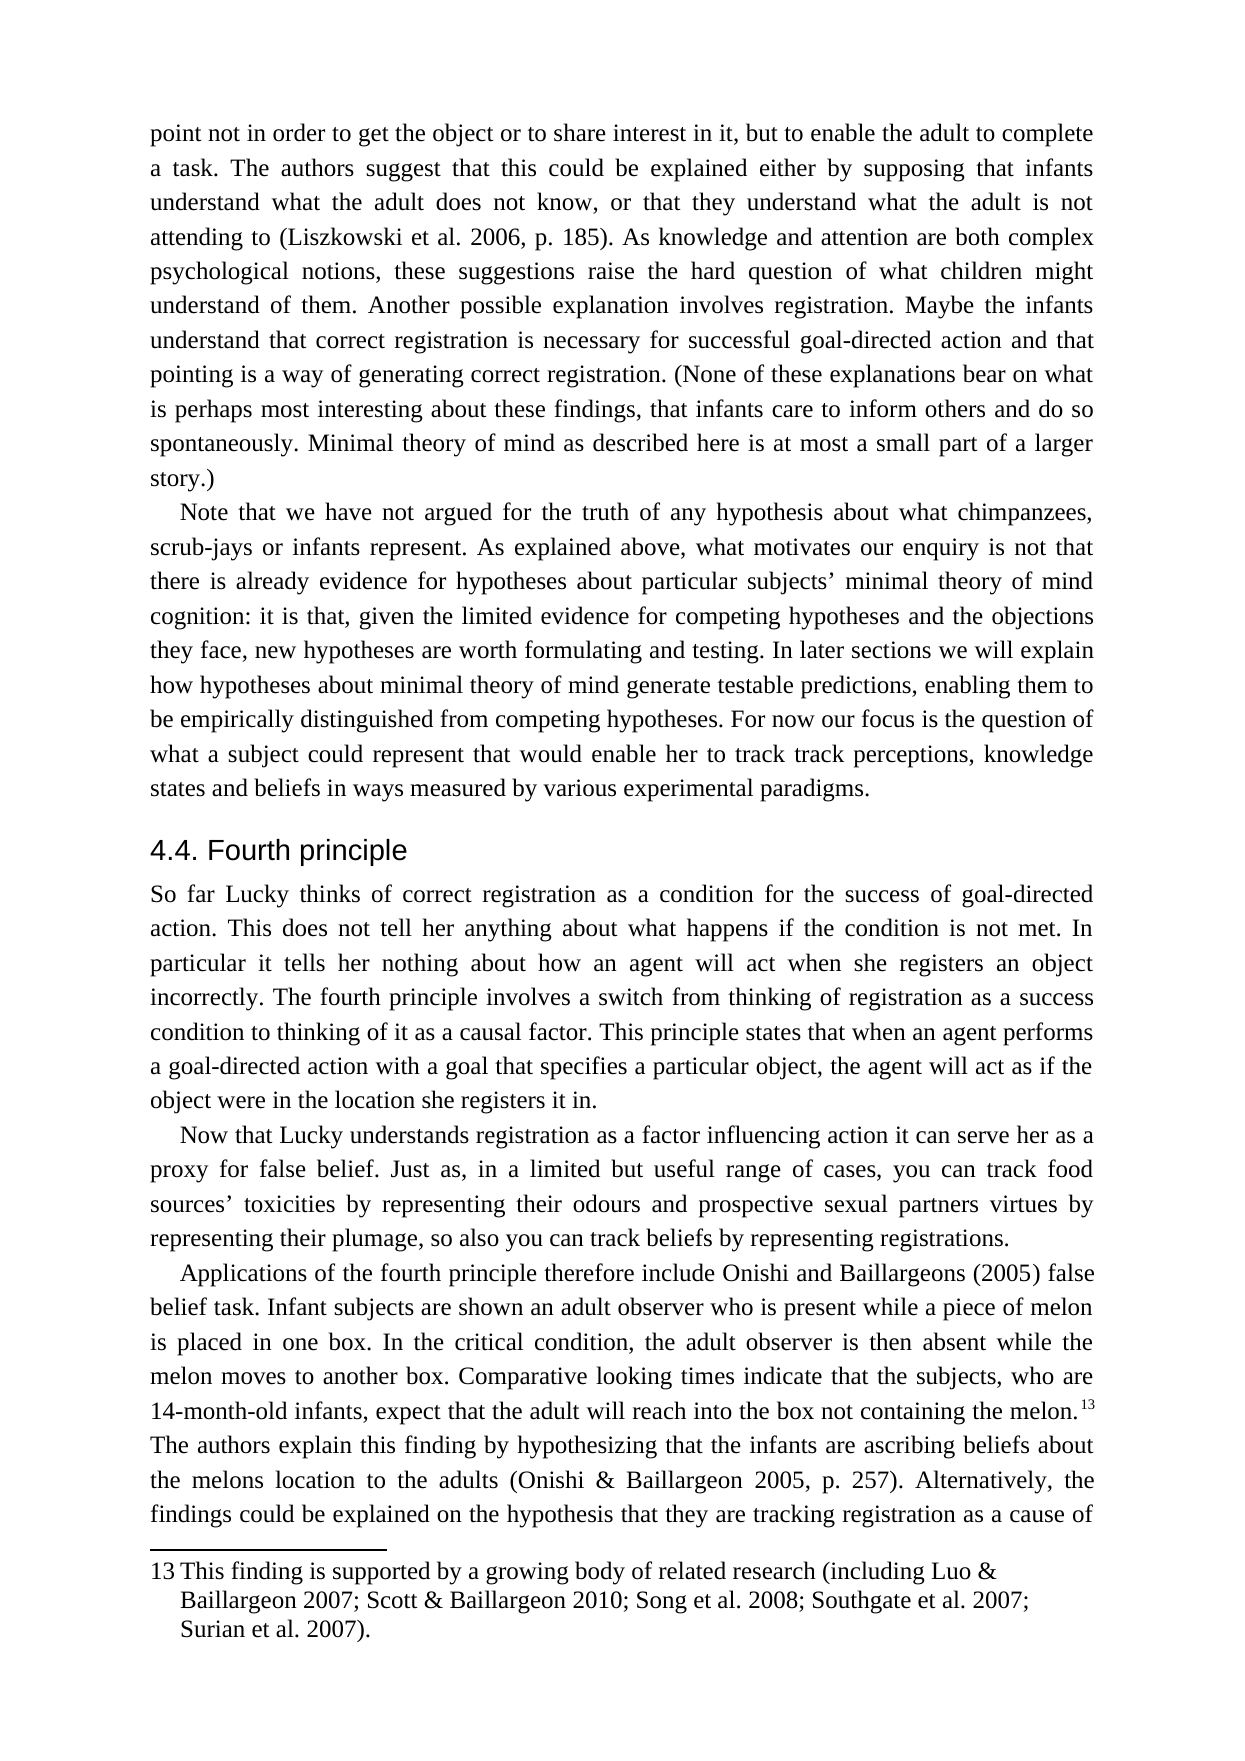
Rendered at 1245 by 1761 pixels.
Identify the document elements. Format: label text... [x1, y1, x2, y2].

text Applications of the fourth principle therefore include Onishi and Baillargeons (2005 ) false belief task. Infant subjects are shown an adult observer who is present while a piece of melon is placed in one box. In the critical condition, the adult observer is then absent while the melon moves to another box. Comparative looking times indicate that the subjects, who are 14-month-old infants, expect that the adult will reach into the box not containing the melon. The authors explain this finding by hypothesizing that the infants are ascribing beliefs about the melons location to the adults (Onishi & Baillargeon 2005 , p. 257). Alternatively, the findings could be explained on the hypothesis that they are tracking registration as a cause of [150, 1258, 1095, 1528]
text point not in order to get the object or to share interest in it, but to enable the adult to complete a task. The authors suggest that this could be explained either by supposing that infants understand what the adult does not know, or that they understand what the adult is not attending to (Liszkowski et al. 2006 , p. 185). As knowledge and attention are both complex psychological notions, these suggestions raise the hard question of what children might understand of them. Another possible explanation involves registration. Maybe the infants understand that correct registration is necessary for successful goal-directed action and that pointing is a way of generating correct registration. (None of these explanations bear on what is perhaps most interesting about these findings, that infants care to inform others and do so spontaneously. Minimal theory of mind as described here is at most a small part of a larger story.) [150, 118, 1095, 492]
subtitle 4.4. Fourth principle [150, 833, 1095, 866]
text So far Lucky thinks of correct registration as a condition for the success of goal-directed action. This does not tell her anything about what happens if the condition is not met. In particular it tells her nothing about how an agent will act when she registers an object incorrectly. The fourth principle involves a switch from thinking of registration as a success condition to thinking of it as a causal factor. This principle states that when an agent performs a goal-directed action with a goal that specifies a particular object, the agent will act as if the object were in the location she registers it in. [150, 879, 1095, 1114]
text This finding is supported by a growing body of related research (including Luo & Baillargeon 2007 ; Scott & Baillargeon 2010 ; Song et al. 2008 ; Southgate et al. 2007 ; Surian et al. 2007 ). [150, 1556, 1095, 1642]
text Now that Lucky understands registration as a factor influencing action it can serve her as a proxy for false belief. Just as, in a limited but useful range of cases, you can track food sources’ toxicities by representing their odours and prospective sexual partners virtues by representing their plumage, so also you can track beliefs by representing registrations. [150, 1120, 1095, 1252]
text Note that we have not argued for the truth of any hypothesis about what chimpanzees, scrub-jays or infants represent. As explained above, what motivates our enquiry is not that there is already evidence for hypotheses about particular subjects’ minimal theory of mind cognition: it is that, given the limited evidence for competing hypotheses and the objections they face, new hypotheses are worth formulating and testing. In later sections we will explain how hypotheses about minimal theory of mind generate testable predictions, enabling them to be empirically distinguished from competing hypotheses. For now our focus is the question of what a subject could represent that would enable her to track track perceptions, knowledge states and beliefs in ways measured by various experimental paradigms. [150, 497, 1095, 802]
